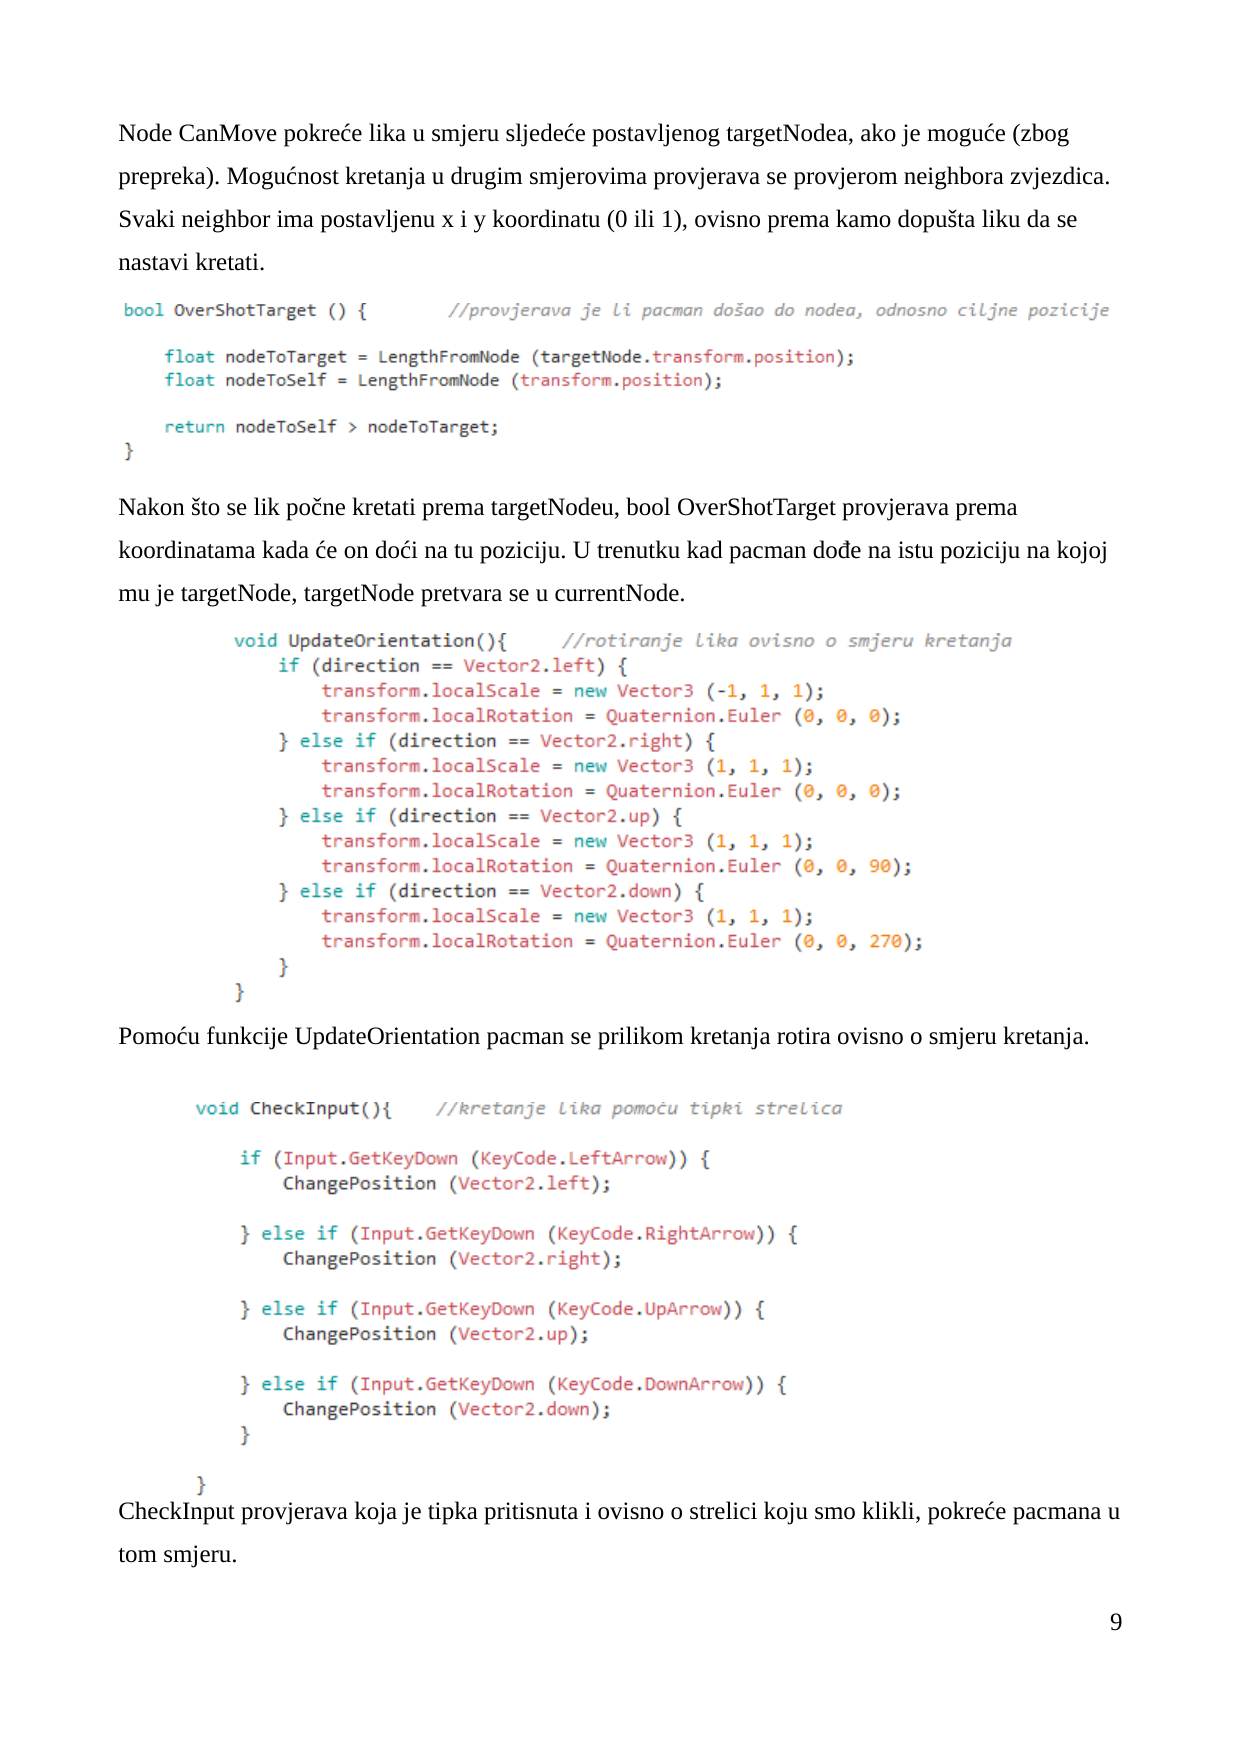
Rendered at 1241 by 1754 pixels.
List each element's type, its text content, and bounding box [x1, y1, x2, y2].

text Pomoću funkcije UpdateOrientation pacman se prilikom kretanja rotira ovisno o smjeru kretanja. CheckInput provjerava koja je tipka pritisnuta i ovisno o strelici koju smo klikli, pokreće pacmana u tom smjeru. [118, 633, 1122, 1568]
picture [221, 633, 1020, 1007]
picture [118, 303, 1123, 478]
picture [192, 1102, 852, 1497]
text Node CanMove pokreće lika u smjeru sljedeće postavljenog targetNodea, ako je moguće (zbog prepreka). Mogućnost kretanja u drugim smjerovima provjerava se provjerom neighbora zvjezdica. Svaki neighbor ima postavljenu x i y koordinatu (0 ili 1), ovisno prema kamo dopušta liku da se nastavi kretati. [118, 118, 1122, 276]
text Nakon što se lik počne kretati prema targetNodeu, bool OverShotTarget provjerava prema koordinatama kada će on doći na tu poziciju. U trenutku kad pacman dođe na istu poziciju na kojoj mu je targetNode, targetNode pretvara se u currentNode. [118, 478, 1122, 607]
